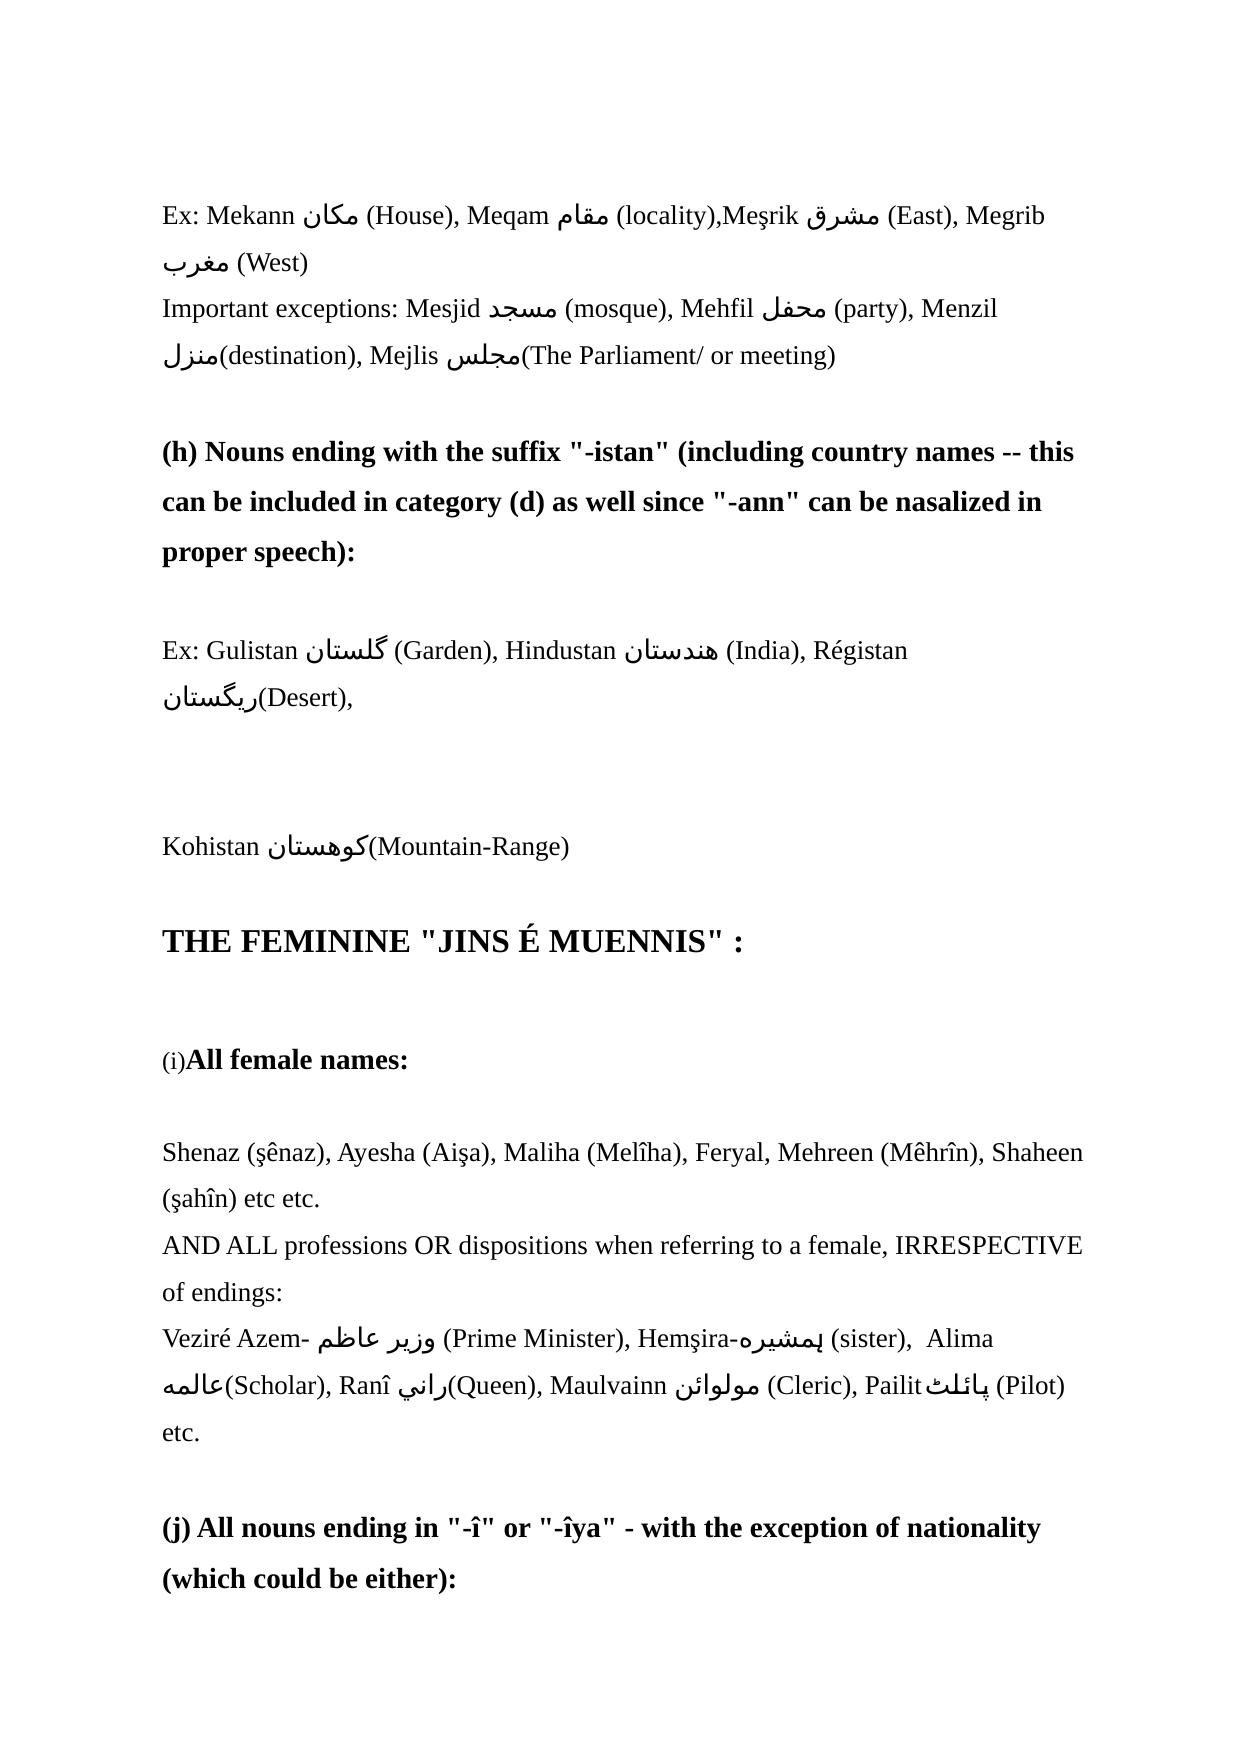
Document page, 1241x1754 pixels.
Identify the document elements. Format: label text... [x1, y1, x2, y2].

text Shenaz (şênaz), Ayesha (Aişa), Maliha (Melîha), Feryal, Mehreen (Mêhrîn), Shaheen (şahîn) etc etc. AND ALL professions OR dispositions when referring to a female, IRRESPECTIVE of endings: Veziré Azem- وزير عاظم (Prime Minister), Hemşira-ہمشيره (sister), Alima عالمه(Scholar), Ranî راني(Queen), Maulvainn مولوائن (Cleric), Pailit پائلٹ (Pilot) etc. (j) All nouns ending in "-î" or "-îya" - with the exception of nationality (which could be either): [162, 1136, 1084, 1594]
text Kohistan كوهستان(Mountain-Range) [162, 829, 1084, 904]
text THE FEMININE "JINS É MUENNIS" : [162, 921, 1084, 959]
text Ex: Gulistan گلستان (Garden), Hindustan هندستان (India), Régistan ريگستان(Desert), [162, 587, 1084, 712]
list All female names: [162, 1042, 1084, 1119]
text Ex: Mekann مكان (House), Meqam مقام (locality),Meşrik مشرق (East), Megrib مغرب (West) Important exceptions: Mesjid مسجد (mosque), Mehfil محفل (party), Menzil منزل(destination), Mejlis مجلس(The Parliament/ or meeting) (h) Nouns ending with the suffix "-istan" (including country names -- this can be included in category (d) as well since "-ann" can be nasalized in proper speech): [162, 150, 1084, 568]
